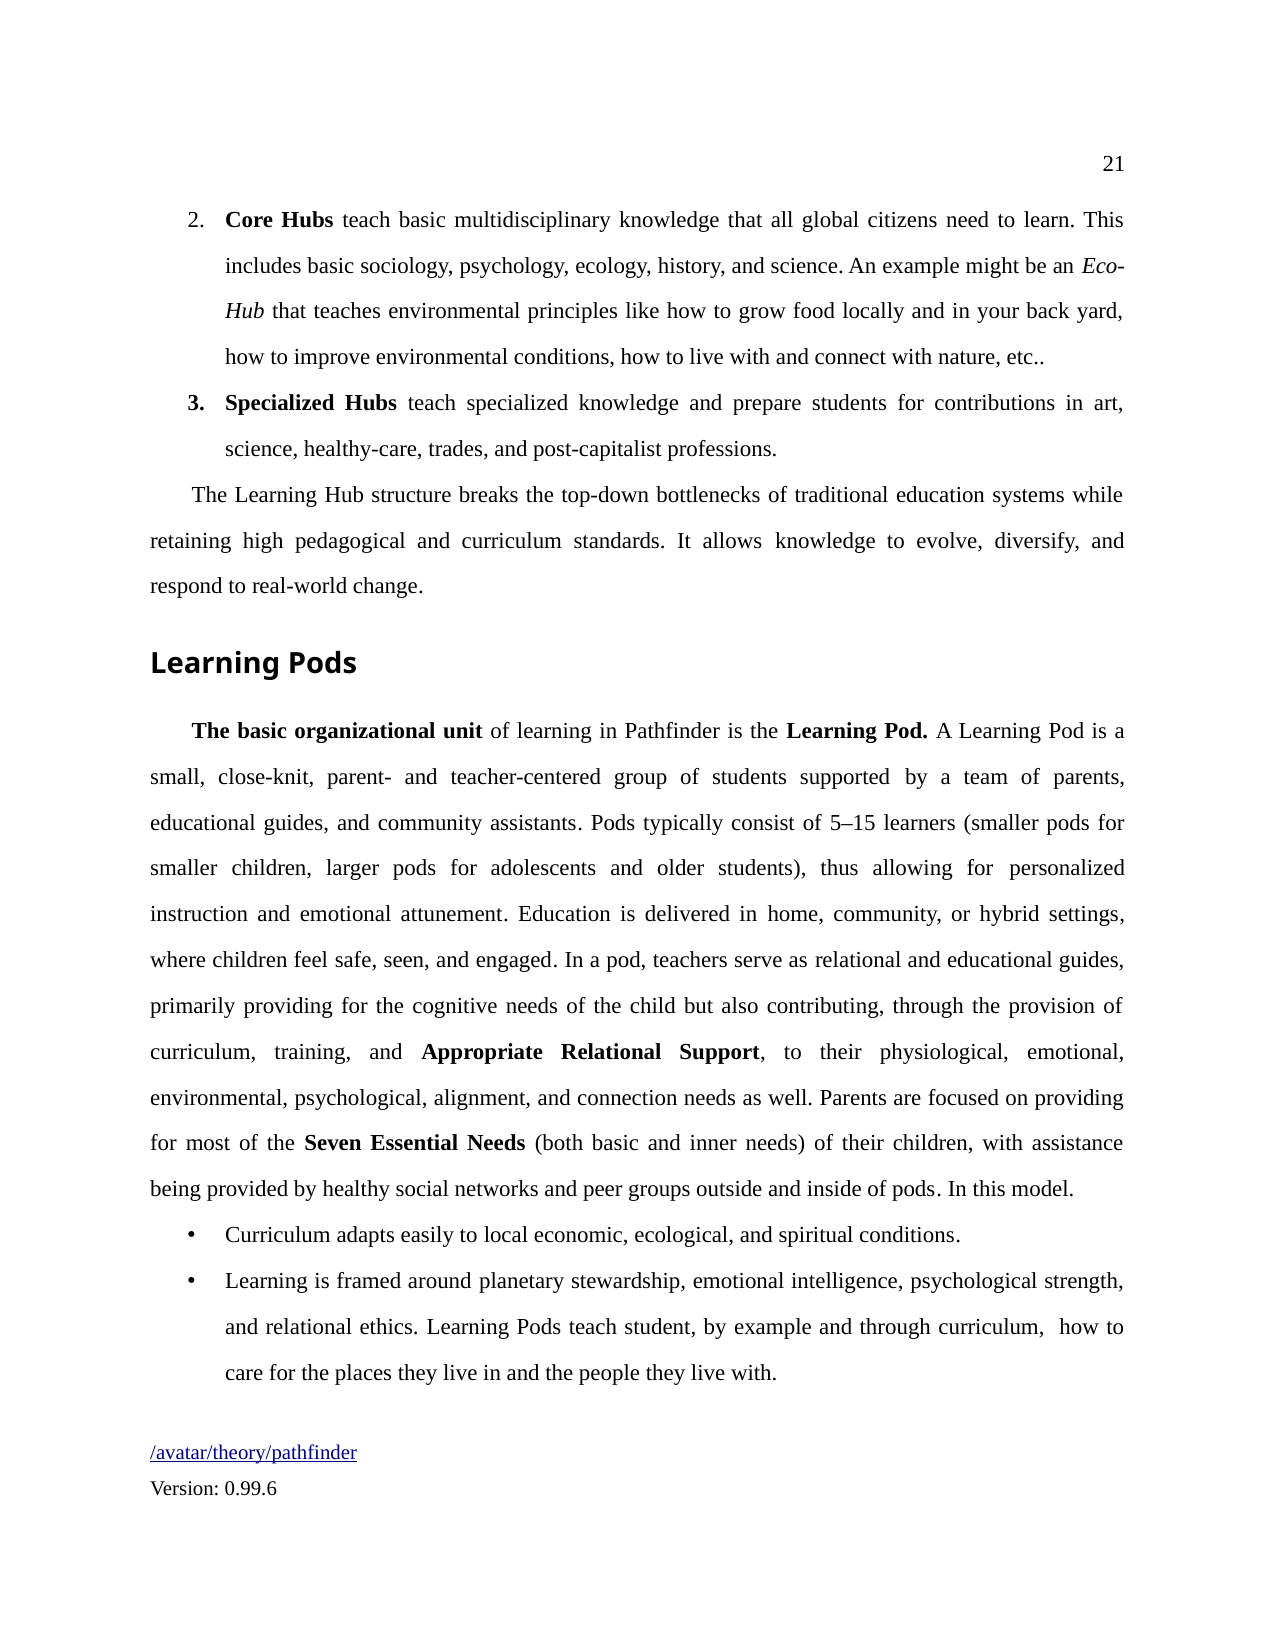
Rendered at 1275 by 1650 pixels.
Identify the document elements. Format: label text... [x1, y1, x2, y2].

subtitle Learning Pods [150, 642, 1125, 682]
list Core Hubs teach basic multidisciplinary knowledge that all global citizens need to learn. This includes basic sociology, psychology, ecology, history, and science. An example might be an Eco-Hub that teaches environmental principles like how to grow food locally and in your back yard, how to improve environmental conditions, how to live with and connect with nature, etc.. [187, 206, 1125, 370]
list Specialized Hubs teach specialized knowledge and prepare students for contributions in art, science, healthy-care, trades, and post-capitalist professions. [187, 389, 1125, 461]
list Curriculum adapts easily to local economic, ecological, and spiritual conditions. [187, 1221, 1125, 1247]
text The Learning Hub structure breaks the top-down bottlenecks of traditional education systems while retaining high pedagogical and curriculum standards. It allows knowledge to evolve, diversify, and respond to real-world change. [150, 481, 1125, 599]
list Learning is framed around planetary stewardship, emotional intelligence, psychological strength, and relational ethics. Learning Pods teach student, by example and through curriculum, how to care for the places they live in and the people they live with. [187, 1267, 1125, 1385]
text The basic organizational unit of learning in Pathfinder is the Learning Pod. A Learning Pod is a small, close-knit, parent- and teacher-centered group of students supported by a team of parents, educational guides, and community assistants. Pods typically consist of 5–15 learners (smaller pods for smaller children, larger pods for adolescents and older students), thus allowing for personalized instruction and emotional attunement. Education is delivered in home, community, or hybrid settings, where children feel safe, seen, and engaged. In a pod, teachers serve as relational and educational guides, primarily providing for the cognitive needs of the child but also contributing, through the provision of curriculum, training, and Appropriate Relational Support, to their physiological, emotional, environmental, psychological, alignment, and connection needs as well. Parents are focused on providing for most of the Seven Essential Needs (both basic and inner needs) of their children, with assistance being provided by healthy social networks and peer groups outside and inside of pods. In this model. [150, 717, 1125, 1202]
